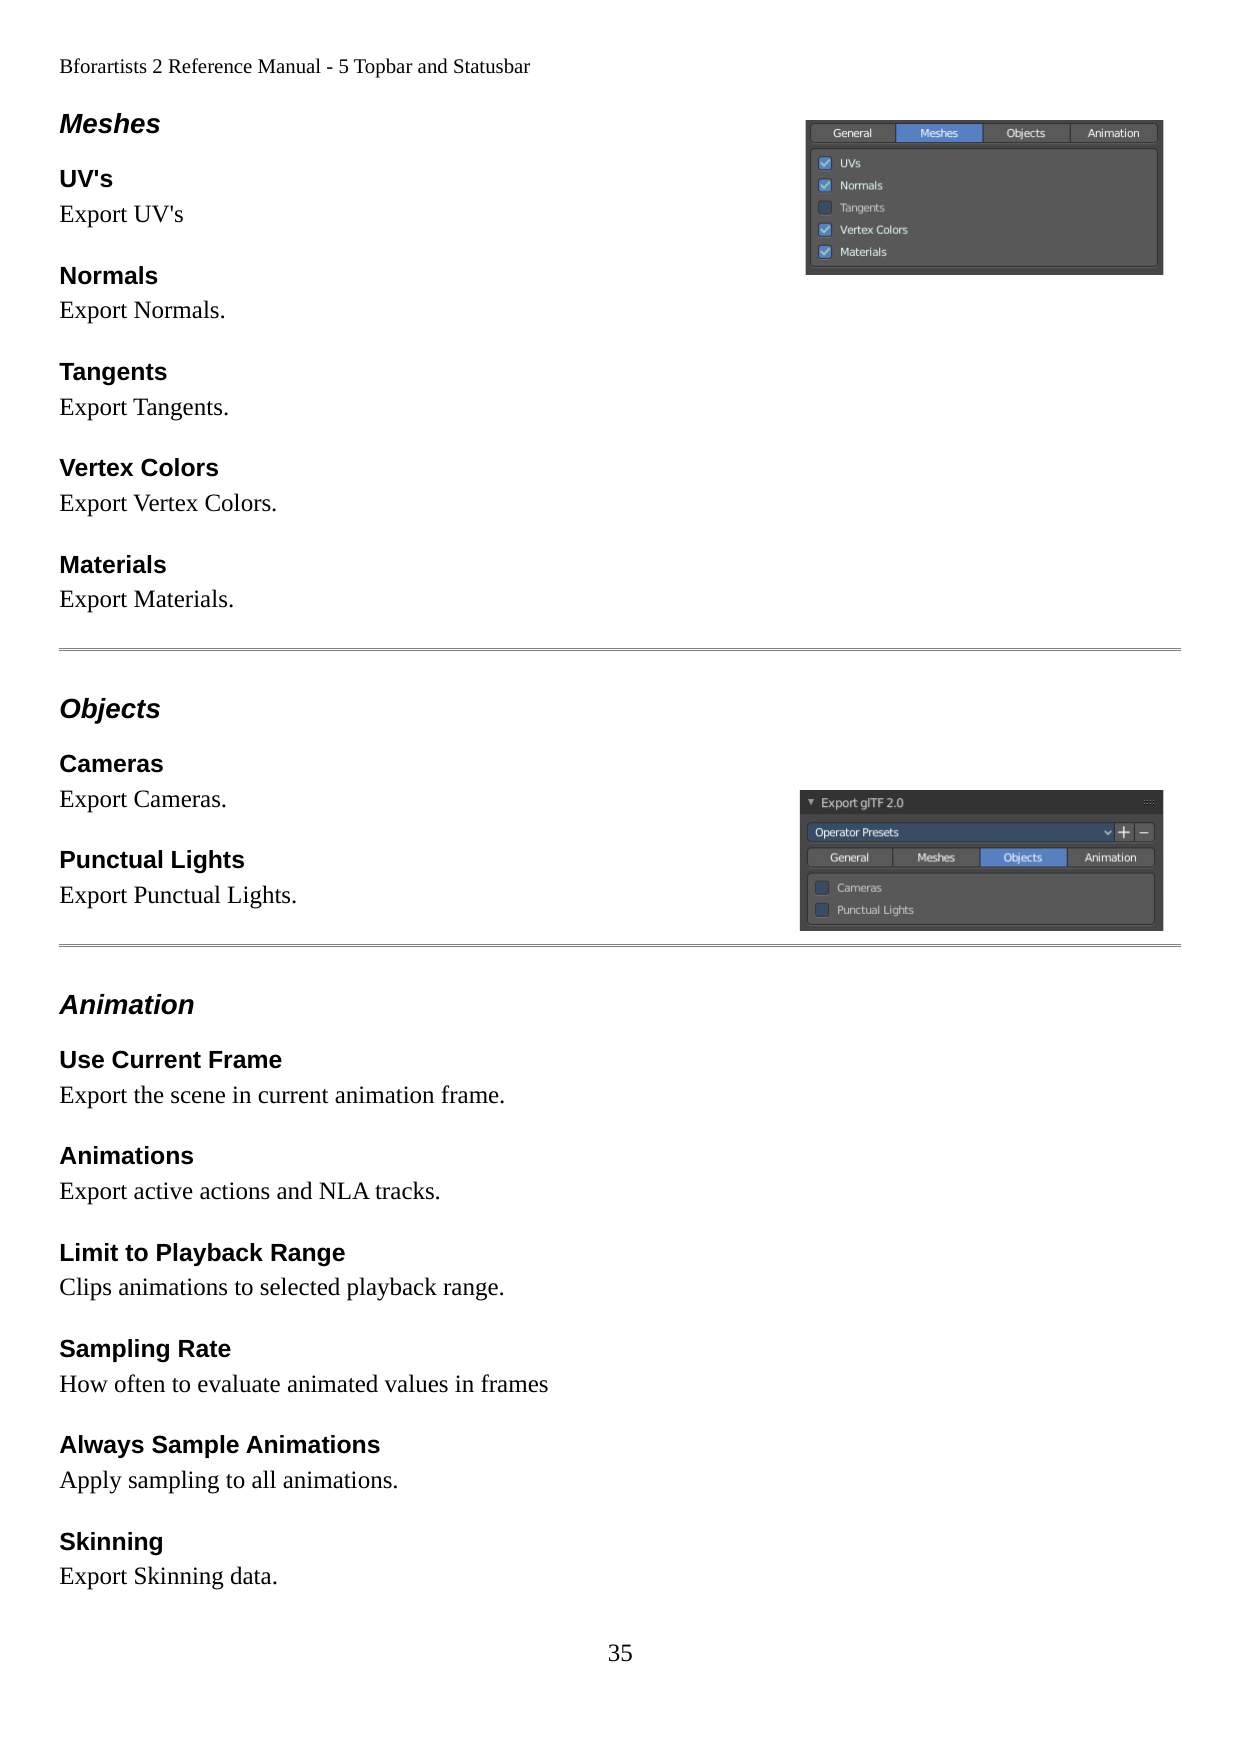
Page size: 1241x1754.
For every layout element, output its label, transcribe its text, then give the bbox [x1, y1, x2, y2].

text Export Materials. [59, 584, 1181, 613]
subtitle Vertex Colors [59, 453, 1181, 482]
text Export Punctual Lights. [59, 880, 799, 909]
subtitle [1164, 846, 1181, 874]
subtitle UV's [59, 164, 805, 193]
subtitle Animation [59, 988, 1181, 1020]
subtitle Normals [59, 261, 1181, 289]
text Export Vertex Colors. [59, 488, 1181, 517]
text Export the scene in current animation frame. [59, 1080, 1181, 1108]
picture [805, 120, 1164, 275]
text How often to evaluate animated values in frames [59, 1369, 1181, 1397]
text Export Normals. [59, 296, 1181, 324]
text Clips animations to selected playback range. [59, 1272, 1181, 1301]
picture [799, 790, 1164, 931]
text Export active actions and NLA tracks. [59, 1176, 1181, 1205]
text Apply sampling to all animations. [59, 1465, 1181, 1494]
subtitle Limit to Playback Range [59, 1238, 1181, 1266]
text [1164, 880, 1181, 909]
subtitle Sampling Rate [59, 1334, 1181, 1362]
subtitle Punctual Lights [59, 846, 799, 874]
subtitle Meshes [59, 107, 1181, 139]
subtitle Cameras [59, 749, 1181, 778]
subtitle Animations [59, 1141, 1181, 1170]
text Export Cameras. [59, 784, 1181, 813]
subtitle [1164, 164, 1181, 193]
subtitle Skinning [59, 1527, 1181, 1555]
text Export UV's [59, 199, 805, 228]
text Export Skinning data. [59, 1561, 1181, 1590]
subtitle Always Sample Animations [59, 1430, 1181, 1459]
subtitle Use Current Frame [59, 1045, 1181, 1073]
subtitle Objects [59, 692, 1181, 724]
subtitle Tangents [59, 357, 1181, 386]
text [1164, 199, 1181, 228]
subtitle Materials [59, 550, 1181, 578]
text Export Tangents. [59, 392, 1181, 421]
